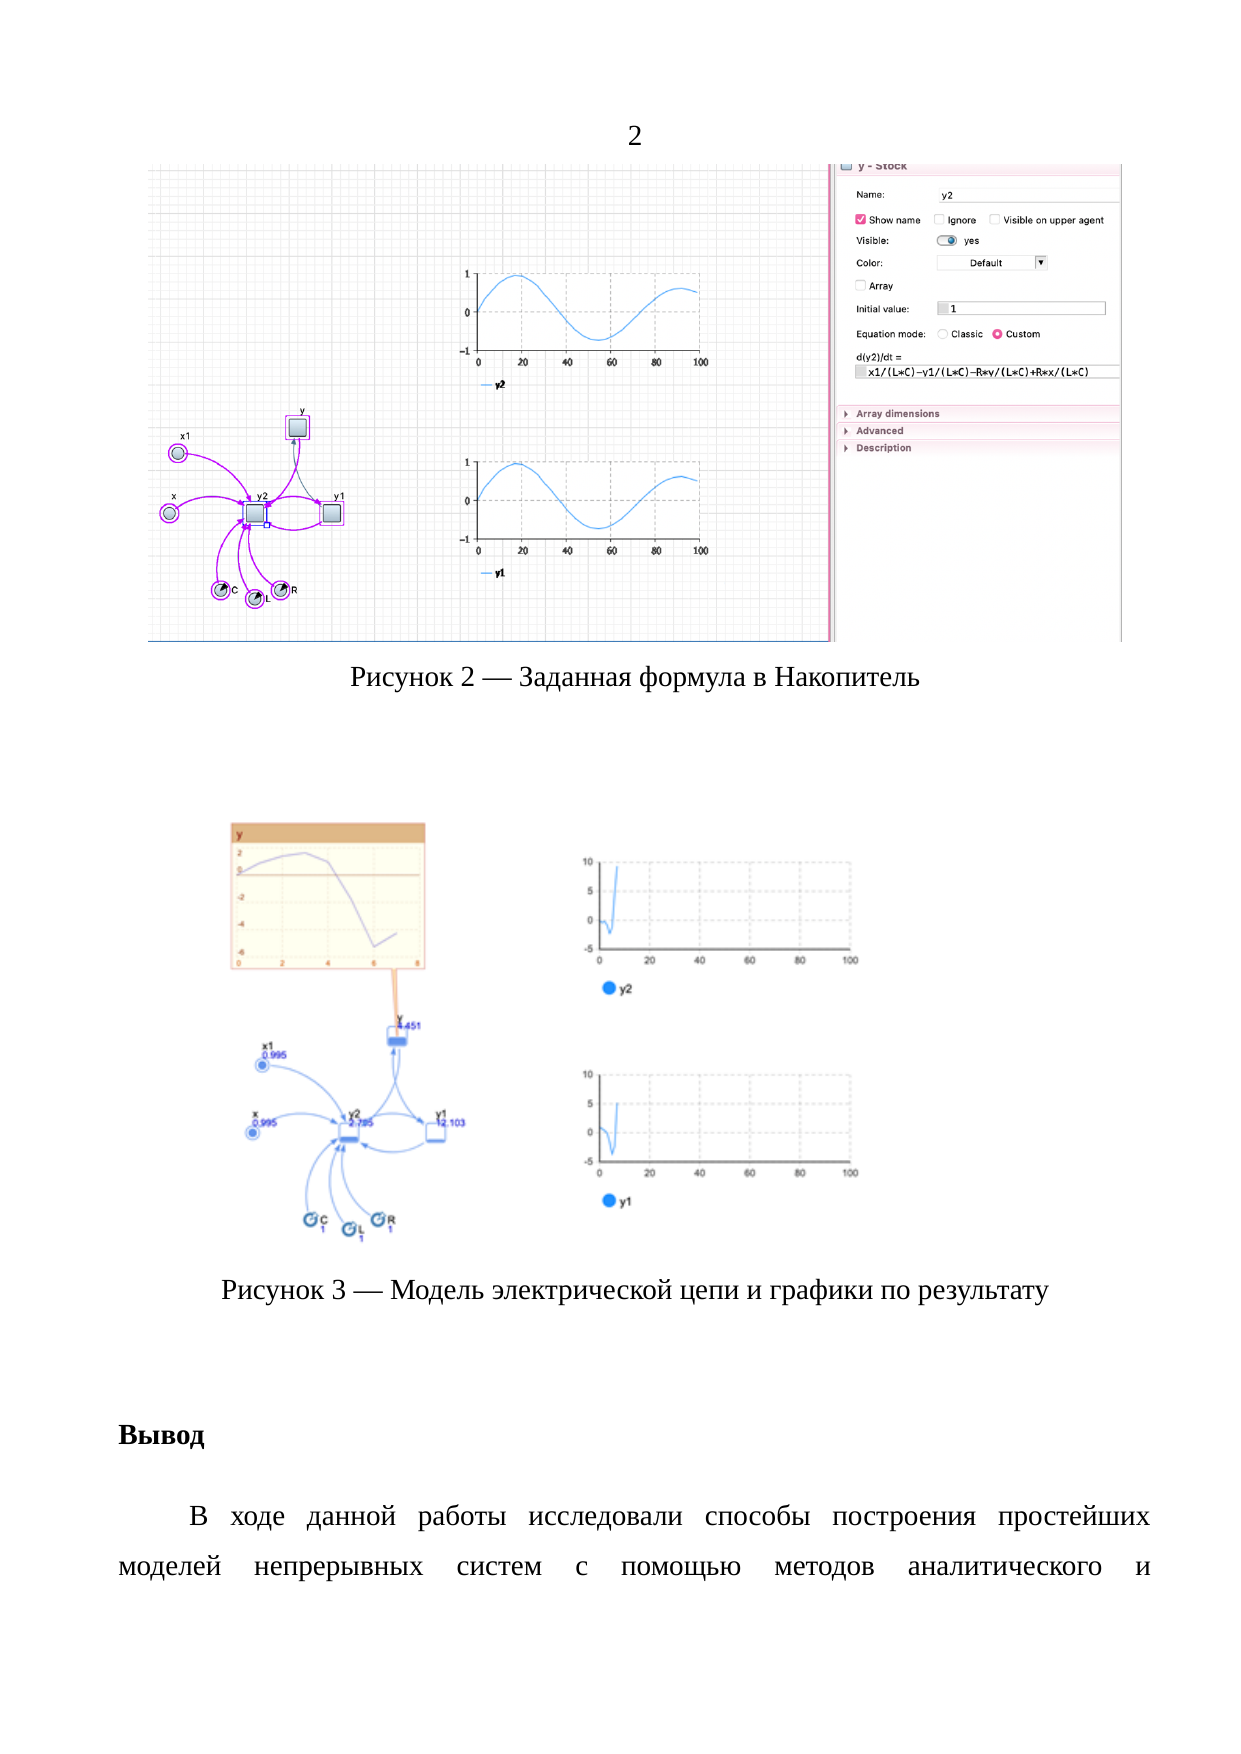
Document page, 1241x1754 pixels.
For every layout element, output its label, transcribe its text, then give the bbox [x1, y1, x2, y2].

subtitle Вывод [118, 1417, 1152, 1451]
text Рисунок 3 — Модель электрической цепи и графики по результату [207, 1256, 1063, 1306]
picture [207, 721, 1063, 1256]
text В ходе данной работы исследовали способы построения простейших моделей непрерывных систем с помощью методов аналитического и [118, 1498, 1152, 1582]
text Рисунок 2 — Заданная формула в Накопитель [148, 642, 1122, 692]
picture [148, 164, 1122, 642]
